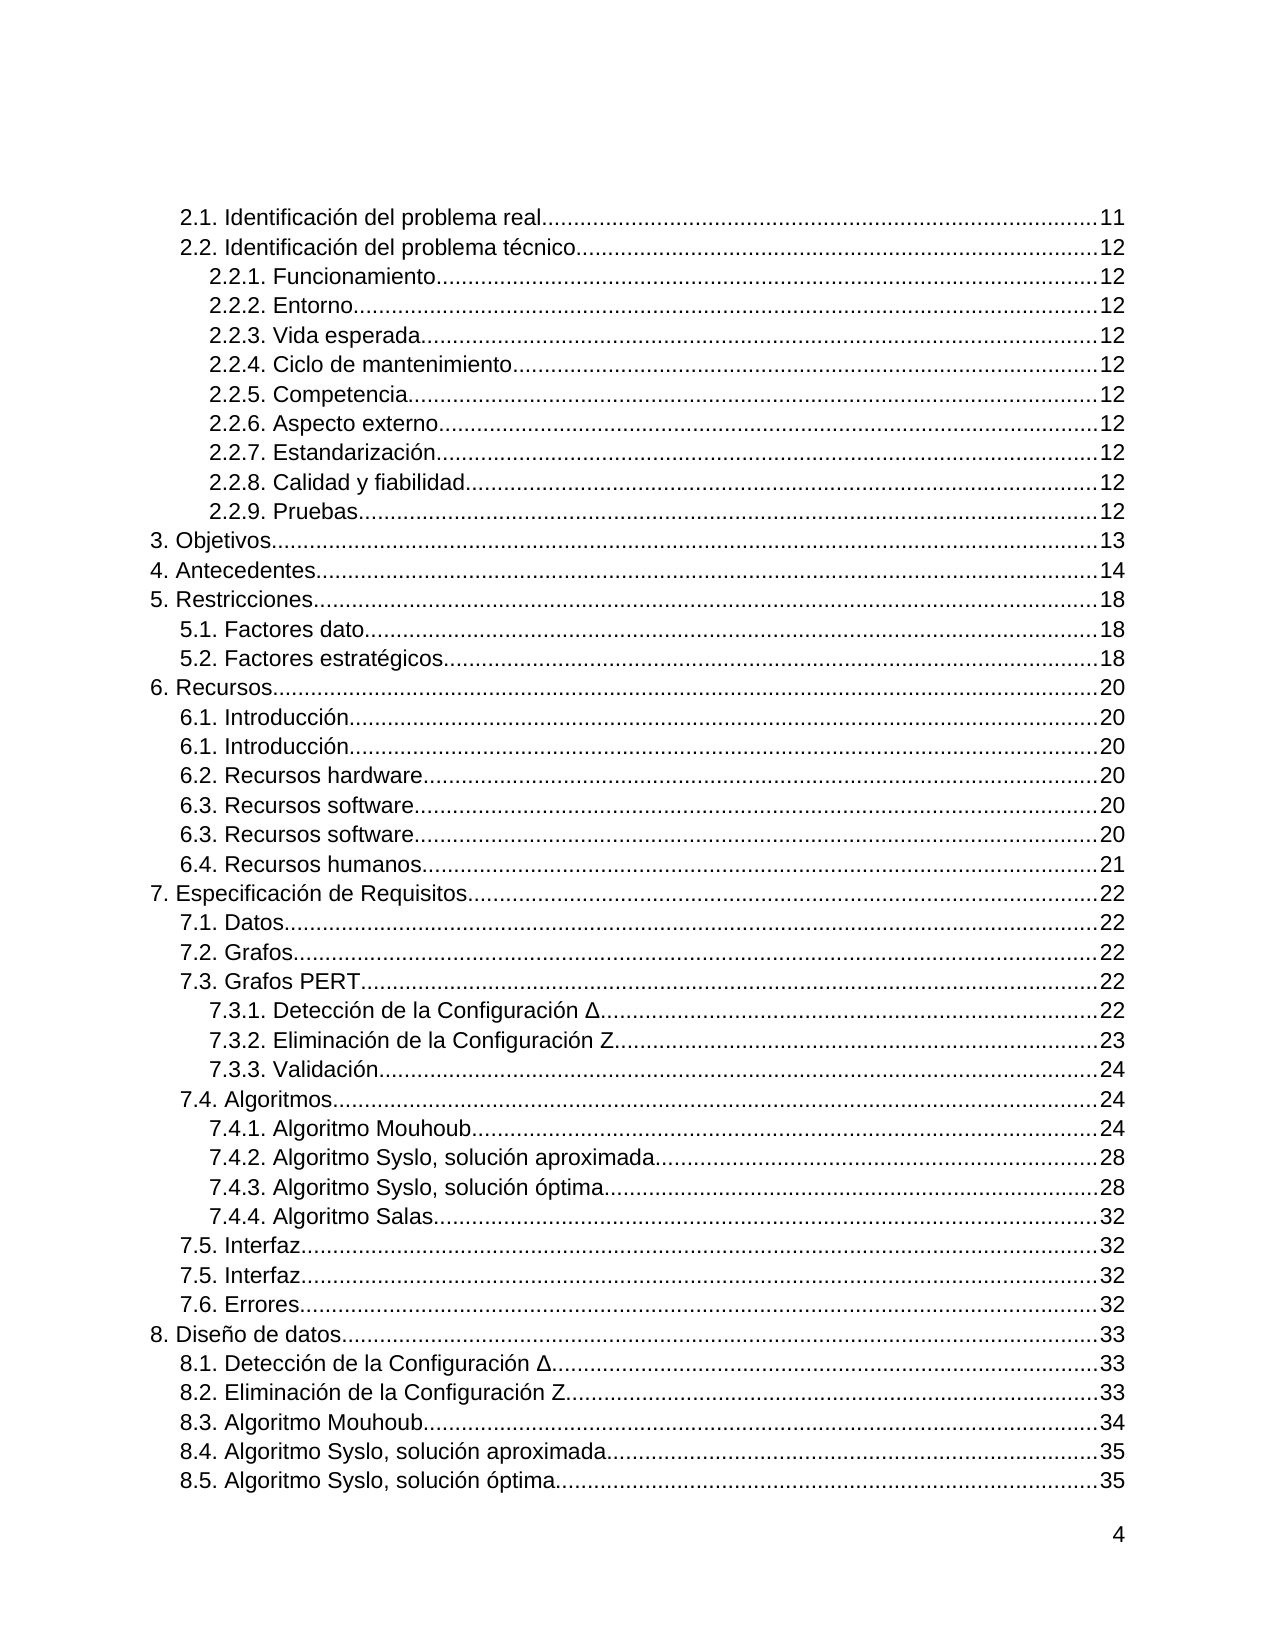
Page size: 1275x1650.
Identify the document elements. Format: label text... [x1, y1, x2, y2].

text 6.4. Recursos humanos 21 [179, 851, 1125, 877]
text 8. Diseño de datos 33 [150, 1321, 1125, 1347]
text 2.1. Identificación del problema real 11 [179, 205, 1125, 231]
text 7.2. Grafos 22 [179, 939, 1125, 965]
text 6.2. Recursos hardware 20 [179, 763, 1125, 789]
text 6.3. Recursos software 20 [179, 793, 1125, 818]
text 7.4. Algoritmos 24 [179, 1086, 1125, 1112]
text 2.2.4. Ciclo de mantenimiento 12 [209, 352, 1125, 378]
text 6.1. Introducción 20 [179, 704, 1125, 730]
text 8.4. Algoritmo Syslo, solución aproximada 35 [179, 1439, 1125, 1464]
text 6.3. Recursos software 20 [179, 822, 1125, 848]
text 7.3. Grafos PERT 22 [179, 969, 1125, 994]
text 2.2.7. Estandarización 12 [209, 440, 1125, 466]
text 2.2.6. Aspecto externo 12 [209, 411, 1125, 436]
text 8.3. Algoritmo Mouhoub 34 [179, 1409, 1125, 1435]
text 6. Recursos 20 [150, 675, 1125, 701]
text 3. Objetivos 13 [150, 528, 1125, 554]
text 7.4.4. Algoritmo Salas 32 [209, 1204, 1125, 1229]
text 7.5. Interfaz 32 [179, 1263, 1125, 1288]
text 2.2.1. Funcionamiento 12 [209, 264, 1125, 289]
text 4. Antecedentes 14 [150, 558, 1125, 583]
text 7.4.3. Algoritmo Syslo, solución óptima 28 [209, 1174, 1125, 1200]
text 7.3.3. Validación 24 [209, 1057, 1125, 1083]
text 6.1. Introducción 20 [179, 734, 1125, 759]
text 2.2.2. Entorno 12 [209, 293, 1125, 319]
text 7.3.2. Eliminación de la Configuración Z 23 [209, 1028, 1125, 1053]
text 8.1. Detección de la Configuración Δ 33 [179, 1351, 1125, 1376]
text 2.2.9. Pruebas 12 [209, 499, 1125, 524]
text 7.4.1. Algoritmo Mouhoub 24 [209, 1116, 1125, 1141]
text 5.1. Factores dato 18 [179, 616, 1125, 642]
text 7.5. Interfaz 32 [179, 1233, 1125, 1259]
text 8.5. Algoritmo Syslo, solución óptima 35 [179, 1468, 1125, 1494]
text 7.1. Datos 22 [179, 910, 1125, 936]
text 7.6. Errores 32 [179, 1292, 1125, 1318]
text 7.3.1. Detección de la Configuración Δ 22 [209, 998, 1125, 1024]
text 7.4.2. Algoritmo Syslo, solución aproximada 28 [209, 1145, 1125, 1171]
text 2.2. Identificación del problema técnico 12 [179, 234, 1125, 260]
text 2.2.5. Competencia 12 [209, 381, 1125, 407]
text 8.2. Eliminación de la Configuración Z 33 [179, 1380, 1125, 1406]
text 5.2. Factores estratégicos 18 [179, 646, 1125, 671]
text 5. Restricciones 18 [150, 587, 1125, 613]
text 2.2.3. Vida esperada 12 [209, 323, 1125, 348]
text 7. Especificación de Requisitos 22 [150, 881, 1125, 906]
text 2.2.8. Calidad y fiabilidad 12 [209, 469, 1125, 495]
